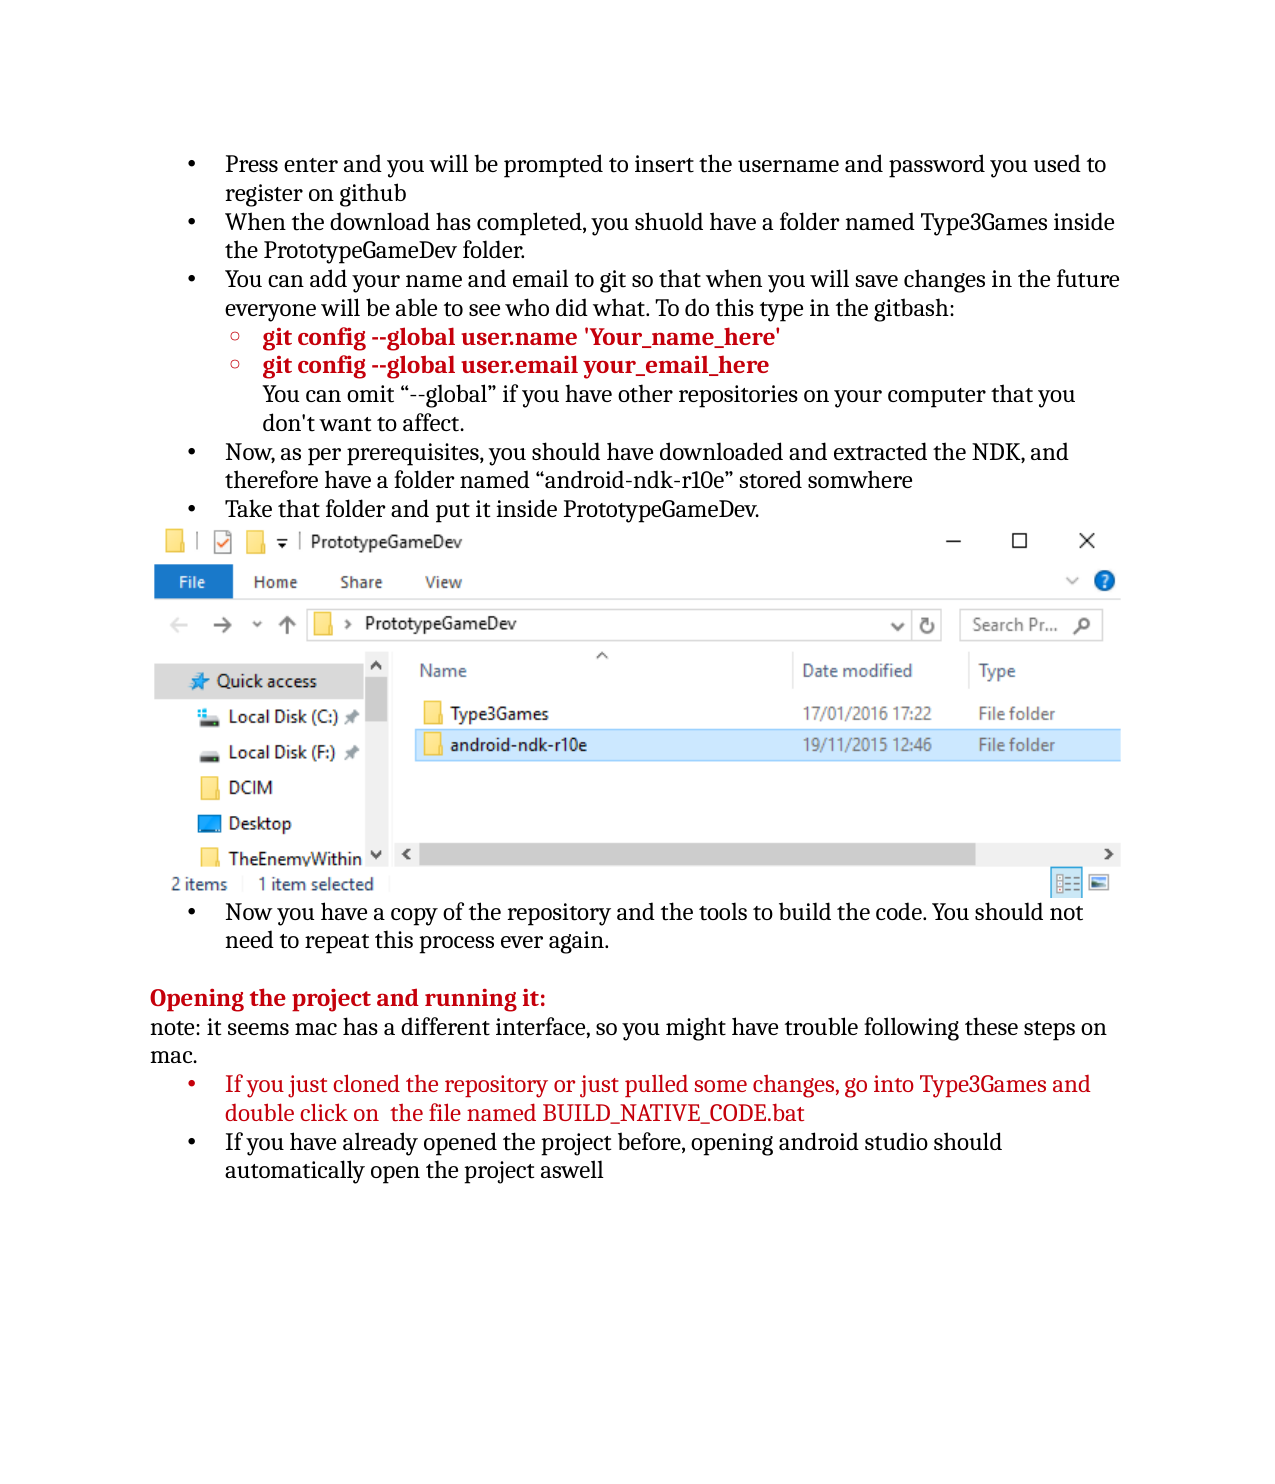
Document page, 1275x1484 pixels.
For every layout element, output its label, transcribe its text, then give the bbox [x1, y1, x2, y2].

list If you just cloned the repository or just pulled some changes, go into Type3Games and double click on the file named BUILD_NATIVE_CODE.bat [187, 1070, 1125, 1128]
list You can omit “--global” if you have other repositories on your computer that you don't want to affect. [225, 380, 1125, 437]
text note: it seems mac has a different interface, so you might have trouble following these steps on mac. [150, 1013, 1125, 1070]
list Now, as per prerequisites, you should have downloaded and extracted the NDK, and therefore have a folder named “android-ndk-r10e” stored somwhere [187, 437, 1125, 495]
list git config --global user.name 'Your_name_here' [225, 322, 1125, 351]
text Opening the project and running it: [150, 984, 1125, 1013]
list Press enter and you will be prompted to insert the username and password you used to register on github [187, 150, 1125, 207]
list git config --global user.email your_email_here [225, 351, 1125, 380]
list When the download has completed, you shuold have a folder named Type3Games inside the PrototypeGameDev folder. [187, 207, 1125, 265]
list You can add your name and email to git so that when you will save changes in the future everyone will be able to see who did what. To do this type in the gitbash: [187, 265, 1125, 322]
list Take that folder and put it inside PrototypeGameDev. [187, 495, 1125, 524]
list If you have already opened the project before, opening android studio should automatically open the project aswell [187, 1128, 1125, 1185]
list Now you have a copy of the repository and the tools to build the code. You should not need to repeat this process ever again. [187, 524, 1125, 955]
